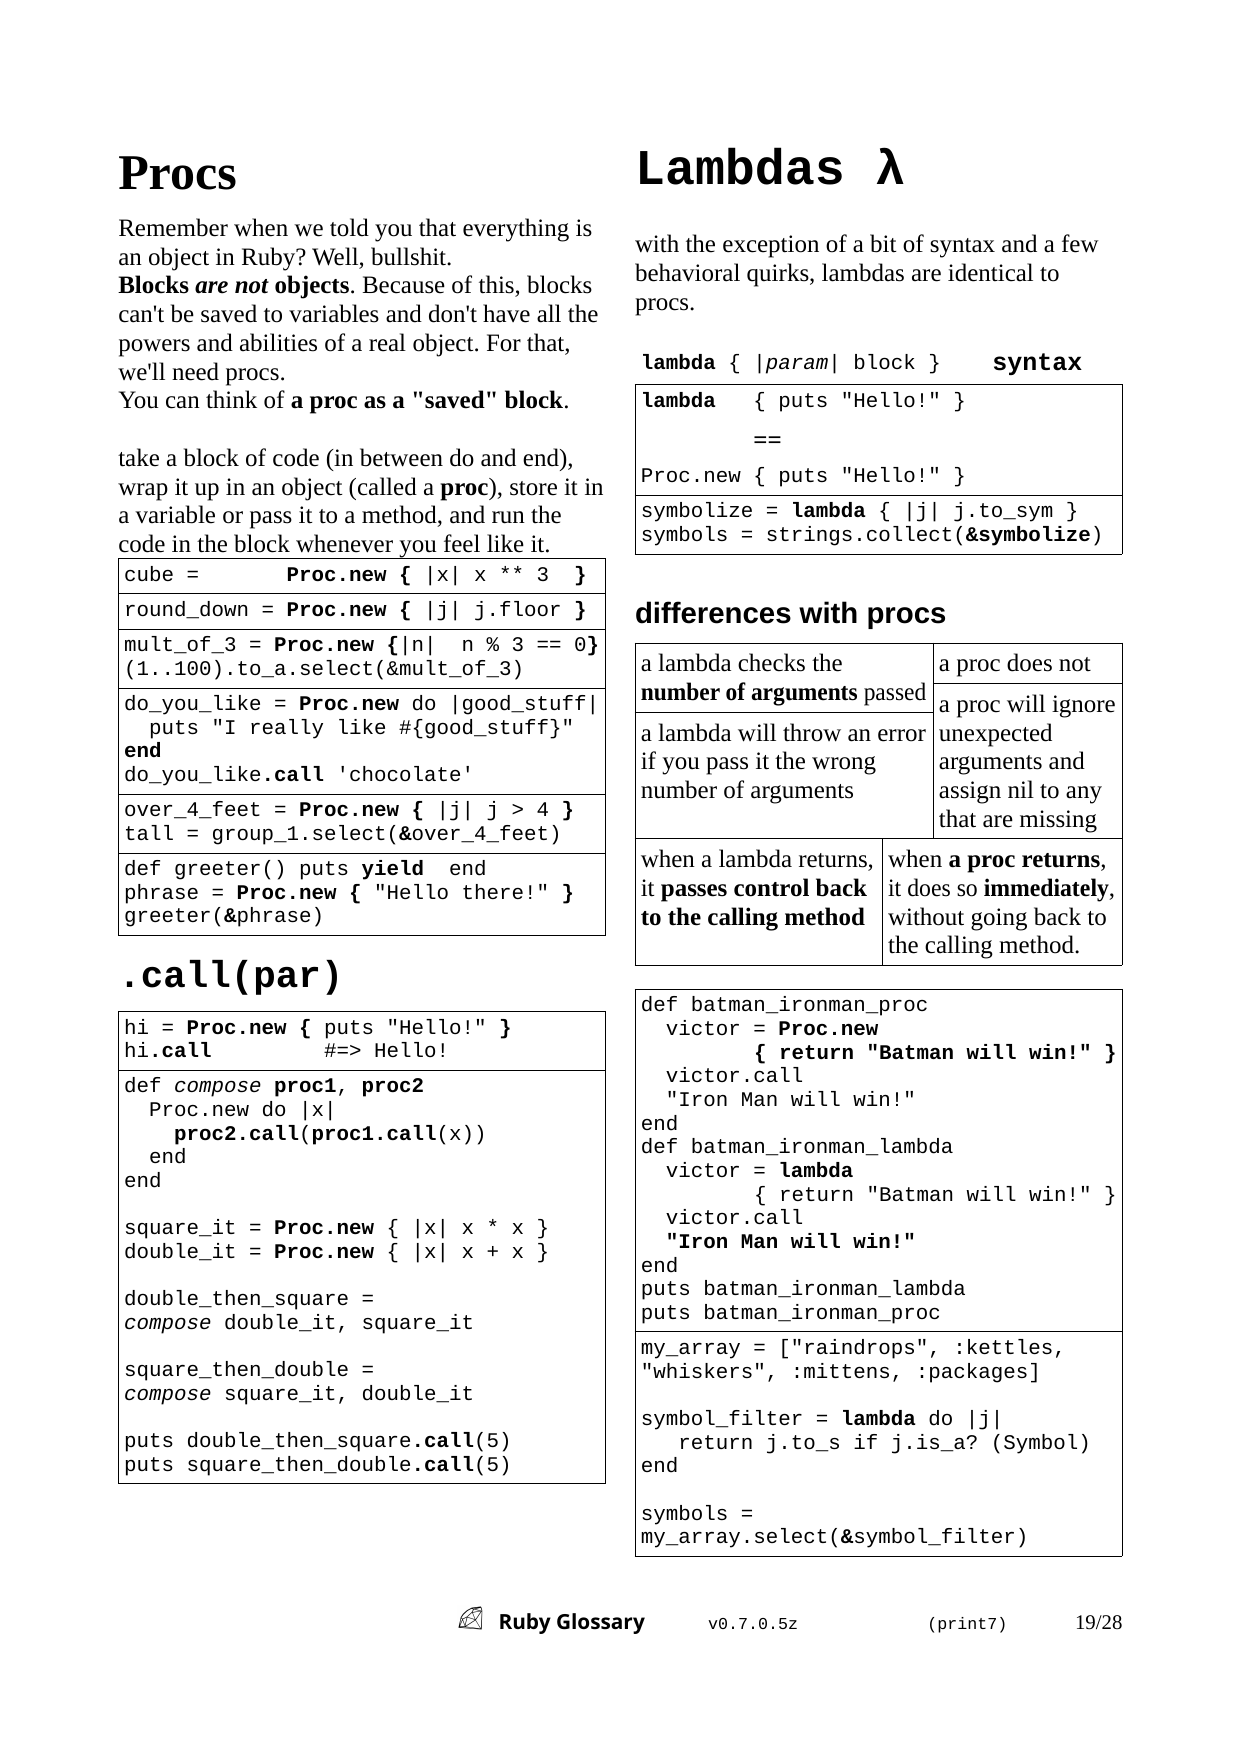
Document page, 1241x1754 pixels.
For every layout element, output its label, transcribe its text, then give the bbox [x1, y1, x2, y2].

table_cell over_4_feet = Proc.new { |j| j > 4 } tall = group_1.select(&over_4_feet) [119, 795, 605, 852]
table_header a lambda checks the number of arguments passed [636, 644, 933, 712]
table_cell when a lambda returns, it passes control back to the calling method [636, 839, 882, 965]
table_header cube = Proc.new { |x| x ** 3 } [119, 559, 605, 593]
table_header a proc does not [934, 644, 1122, 683]
subtitle Procs [118, 143, 605, 201]
text Remember when we told you that everything is an object in Ruby? Well, bullshit. [118, 213, 605, 271]
table_cell round_down = Proc.new { |j| j.floor } [119, 594, 605, 628]
table_header lambda { |param| block } [635, 344, 986, 384]
table_cell when a proc returns, it does so immediately, without going back to the calling method. [883, 839, 1122, 965]
table_header syntax [986, 344, 1122, 384]
text Blocks are not objects. Because of this, blocks can't be saved to variables and don't have all the powers and abilities of a real object. For that, we'll need procs. [118, 271, 605, 386]
table_cell mult_of_3 = Proc.new {|n| n % 3 == 0} (1..100).to_a.select(&mult_of_3) [119, 630, 605, 687]
text take a block of code (in between do and end), wrap it up in an object (called a proc), store it in a variable or pass it to a method, and run the code in the block whenever you feel like it. [118, 443, 605, 558]
table_cell Proc.new { puts "Hello!" } [636, 460, 1122, 494]
subtitle .call(par) [118, 956, 605, 998]
table_cell do_you_like = Proc.new do |good_stuff| puts "I really like #{good_stuff}" end do_you_like.call 'chocolate' [119, 689, 605, 793]
subtitle differences with procs [635, 596, 1122, 630]
text with the exception of a bit of syntax and a few behavioral quirks, lambdas are identical to procs. [635, 229, 1122, 316]
table_cell == [636, 419, 1122, 459]
table_cell a lambda will throw an error if you pass it the wrong number of arguments [636, 713, 933, 838]
subtitle Lambdas λ [635, 143, 1122, 200]
table_header def batman_ironman_proc victor = Proc.new { return "Batman will win!" } victor.call "Iron Man will win!" end def batman_ironman_lambda victor = lambda { return "Batman will win!" } victor.call "Iron Man will win!" end puts batman_ironman_lambda puts batman_ironman_proc [636, 990, 1122, 1331]
text You can think of a proc as a "saved" block. [118, 386, 605, 414]
table_cell lambda { puts "Hello!" } [636, 385, 1122, 419]
table_cell def compose proc1, proc2 Proc.new do |x| proc2.call(proc1.call(x)) end end square_it = Proc.new { |x| x * x } double_it = Proc.new { |x| x + x } double_then_square = compose double_it, square_it square_then_double = compose square_it, double_it puts double_then_square.call(5) puts square_then_double.call(5) [119, 1071, 605, 1483]
table_cell def greeter() puts yield end phrase = Proc.new { "Hello there!" } greeter(&phrase) [119, 854, 605, 935]
table_cell my_array = ["raindrops", :kettles, "whiskers", :mittens, :packages] symbol_filter = lambda do |j| return j.to_s if j.is_a? (Symbol) end symbols = my_array.select(&symbol_filter) [636, 1332, 1122, 1556]
picture [456, 1605, 483, 1630]
table_cell a proc will ignore unexpected arguments and assign nil to any that are missing [934, 684, 1122, 838]
table_header hi = Proc.new { puts "Hello!" } hi.call #=> Hello! [119, 1012, 605, 1070]
table_cell symbolize = lambda { |j| j.to_sym } symbols = strings.collect(&symbolize) [636, 496, 1122, 553]
